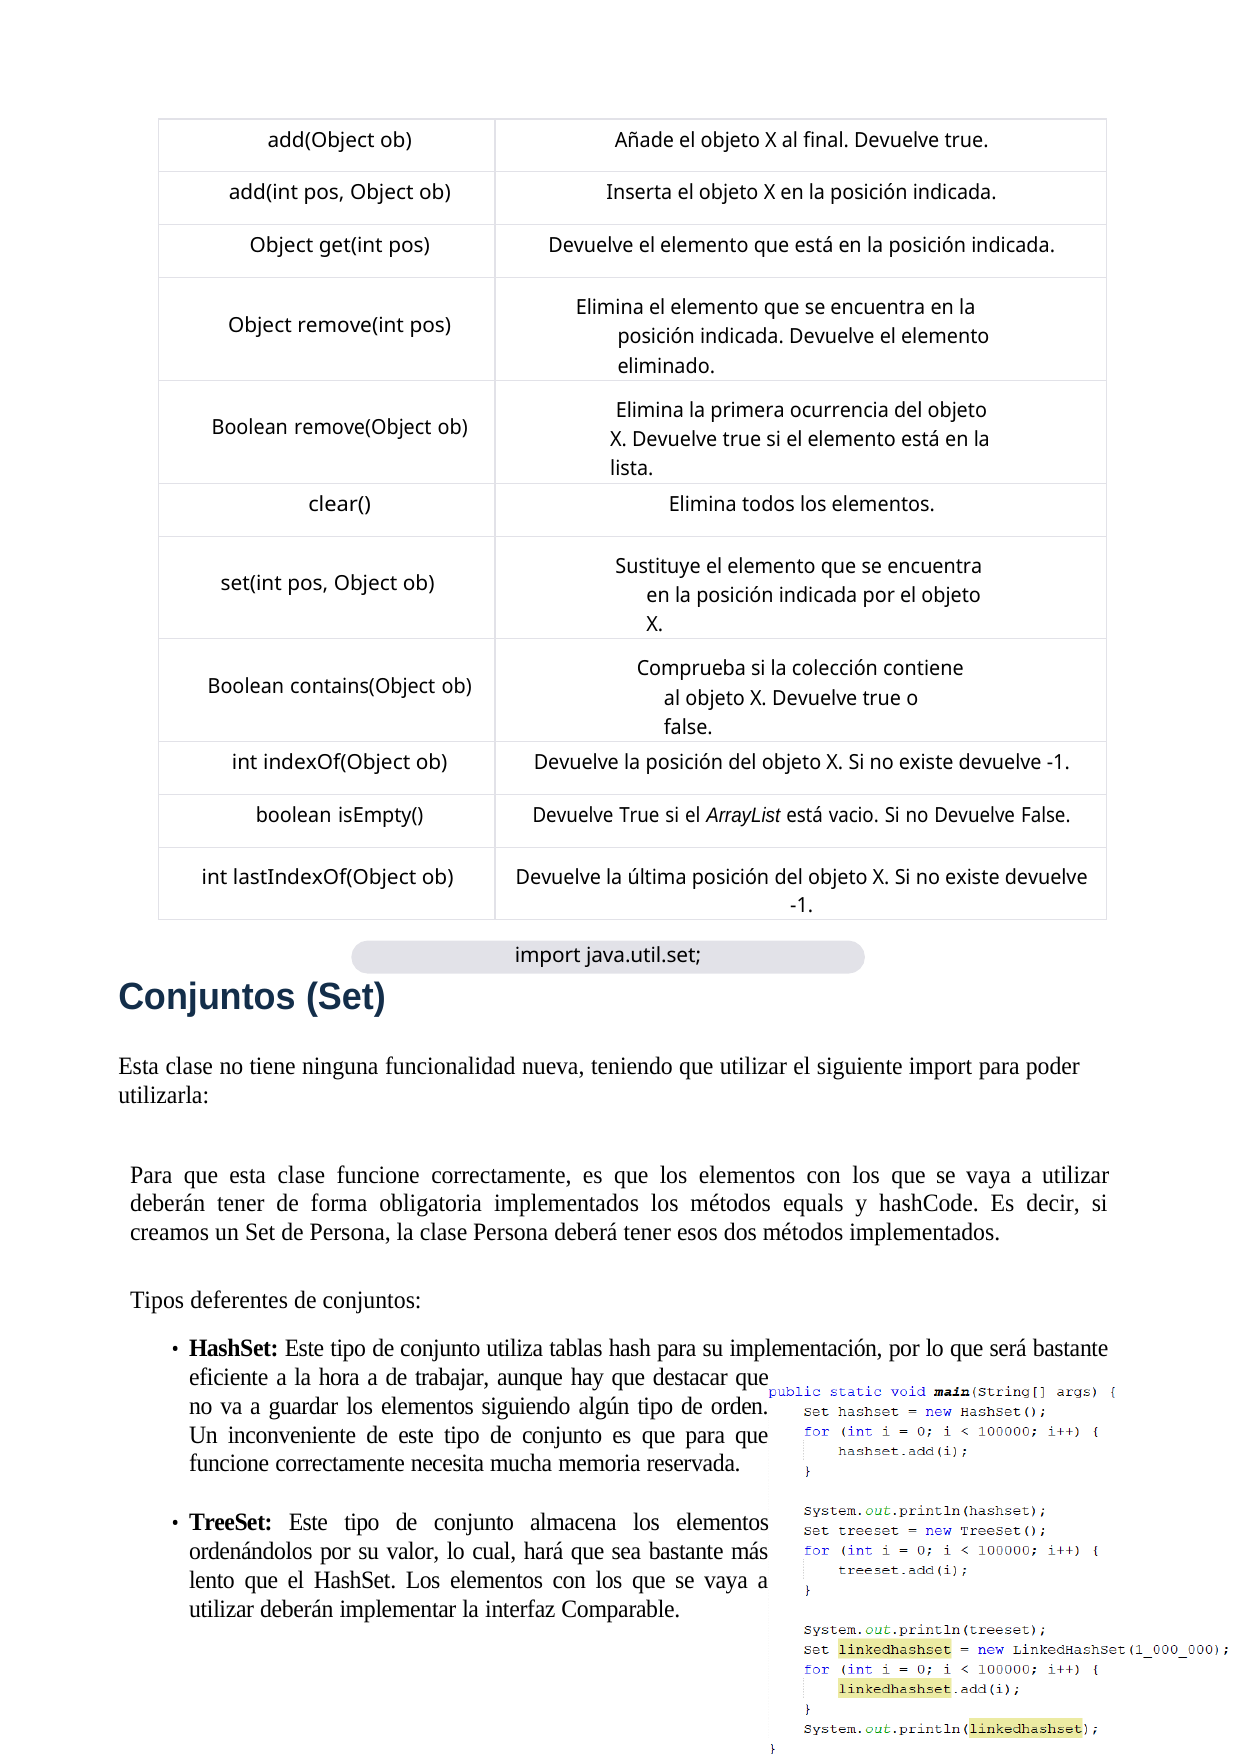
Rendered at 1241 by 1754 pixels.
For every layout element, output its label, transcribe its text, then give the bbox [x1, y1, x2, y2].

table_cell clear() [159, 484, 494, 536]
text Para que esta clase funcione correctamente, es que los elementos con los que se vaya a utilizar deberán tener de forma obligatoria implementados los métodos equals y hashCode. Es decir, si creamos un Set de Persona, la clase Persona deberá tener esos dos métodos implementados. [130, 1160, 1109, 1246]
list TreeSet: Este tipo de conjunto almacena los elementos ordenándolos por su valor, lo cual, hará que sea bastante más lento que el HashSet. Los elementos con los que se vaya a utilizar deberán implementar la interfaz Comparable. [171, 1507, 768, 1623]
text Esta clase no tiene ninguna funcionalidad nueva, teniendo que utilizar el siguiente import para poder utilizarla: [118, 1051, 1109, 1109]
list HashSet: Este tipo de conjunto utiliza tablas hash para su implementación, por lo que será bastante eficiente a la hora a de trabajar, aunque hay que destacar que no va a guardar los elementos siguiendo algún tipo de orden. Un inconveniente de este tipo de conjunto es que para que funcione correctamente necesita mucha memoria reservada. [171, 1314, 1109, 1477]
table_cell Devuelve la posición del objeto X. Si no existe devuelve -1. [496, 742, 1106, 794]
table_cell set(int pos, Object ob) [159, 537, 494, 638]
table_cell Inserta el objeto X en la posición indicada. [496, 172, 1106, 224]
table_cell Comprueba si la colección contiene al objeto X. Devuelve true o false. [496, 639, 1106, 741]
picture [768, 1386, 1228, 1754]
text Tipos deferentes de conjuntos: [130, 1286, 1123, 1314]
table_cell Boolean contains(Object ob) [159, 639, 494, 741]
table_cell add(int pos, Object ob) [159, 172, 494, 224]
table_cell Devuelve la última posición del objeto X. Si no existe devuelve -1. [496, 848, 1106, 919]
table_cell Elimina todos los elementos. [496, 484, 1106, 536]
table_cell Devuelve el elemento que está en la posición indicada. [496, 225, 1106, 277]
table_cell Elimina la primera ocurrencia del objeto X. Devuelve true si el elemento está en la lista. [496, 381, 1106, 483]
table_cell add(Object ob) [159, 120, 494, 171]
table_cell Añade el objeto X al final. Devuelve true. [496, 120, 1106, 171]
table_cell Boolean remove(Object ob) [159, 381, 494, 483]
table_cell Object remove(int pos) [159, 278, 494, 380]
subtitle Conjuntos (Set) [118, 974, 1123, 1017]
table_cell boolean isEmpty() [159, 795, 494, 847]
table_cell Object get(int pos) [159, 225, 494, 277]
table_cell Sustituye el elemento que se encuentra en la posición indicada por el objeto X. [496, 537, 1106, 638]
table_cell int lastIndexOf(Object ob) [159, 848, 494, 919]
table_cell Elimina el elemento que se encuentra en la posición indicada. Devuelve el elemento eliminado. [496, 278, 1106, 380]
table_cell int indexOf(Object ob) [159, 742, 494, 794]
table_cell Devuelve True si el ArrayList está vacio. Si no Devuelve False. [496, 795, 1106, 847]
